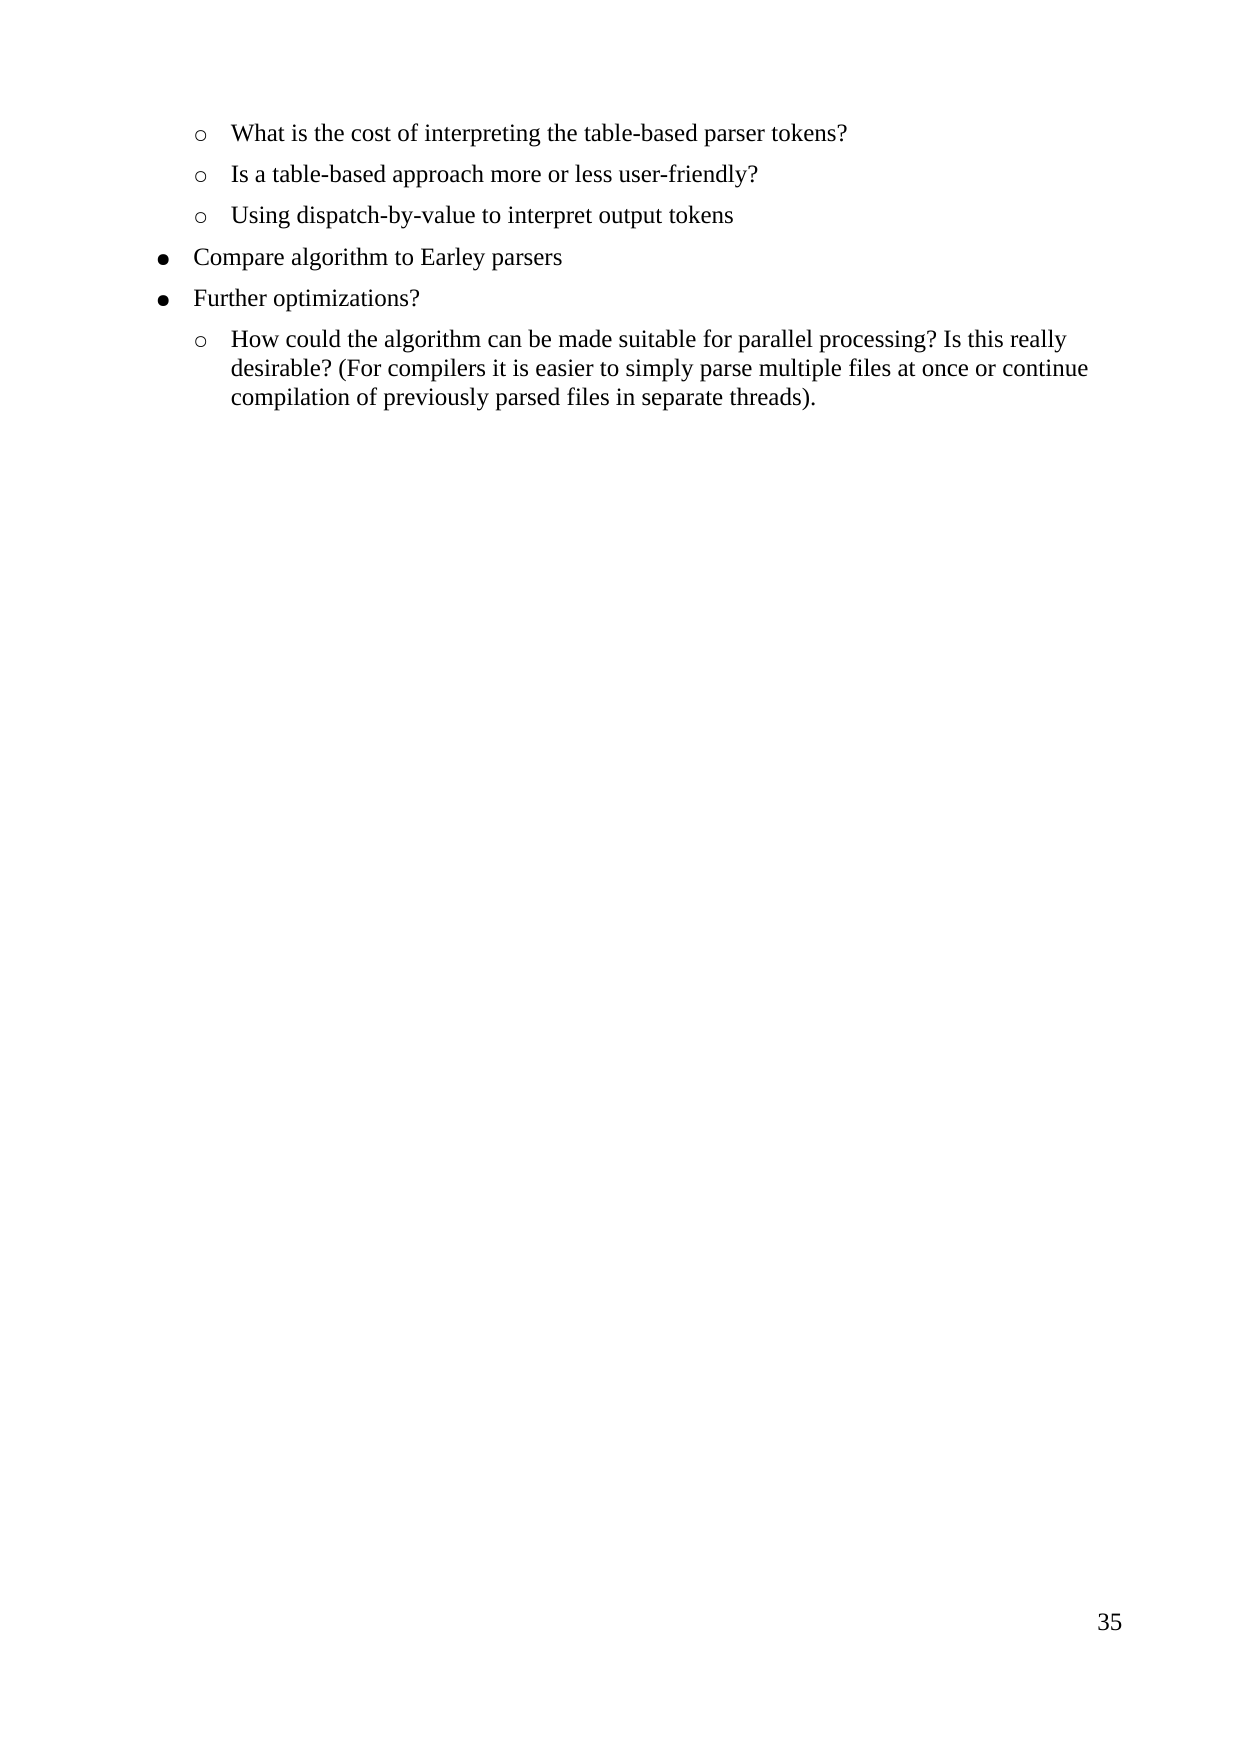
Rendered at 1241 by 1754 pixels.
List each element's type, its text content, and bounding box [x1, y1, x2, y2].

list Is a table-based approach more or less user-friendly? [193, 159, 1122, 188]
list How could the algorithm can be made suitable for parallel processing? Is this really desirable? (For compilers it is easier to simply parse multiple files at once or continue compilation of previously parsed files in separate threads).­ [193, 324, 1122, 411]
list Further optimizations? [156, 283, 1122, 312]
list Using dispatch-by-value to interpret output tokens [193, 201, 1122, 229]
list Compare algorithm to Earley parsers [156, 242, 1122, 271]
list What is the cost of interpreting the table-based parser tokens? [193, 118, 1122, 147]
